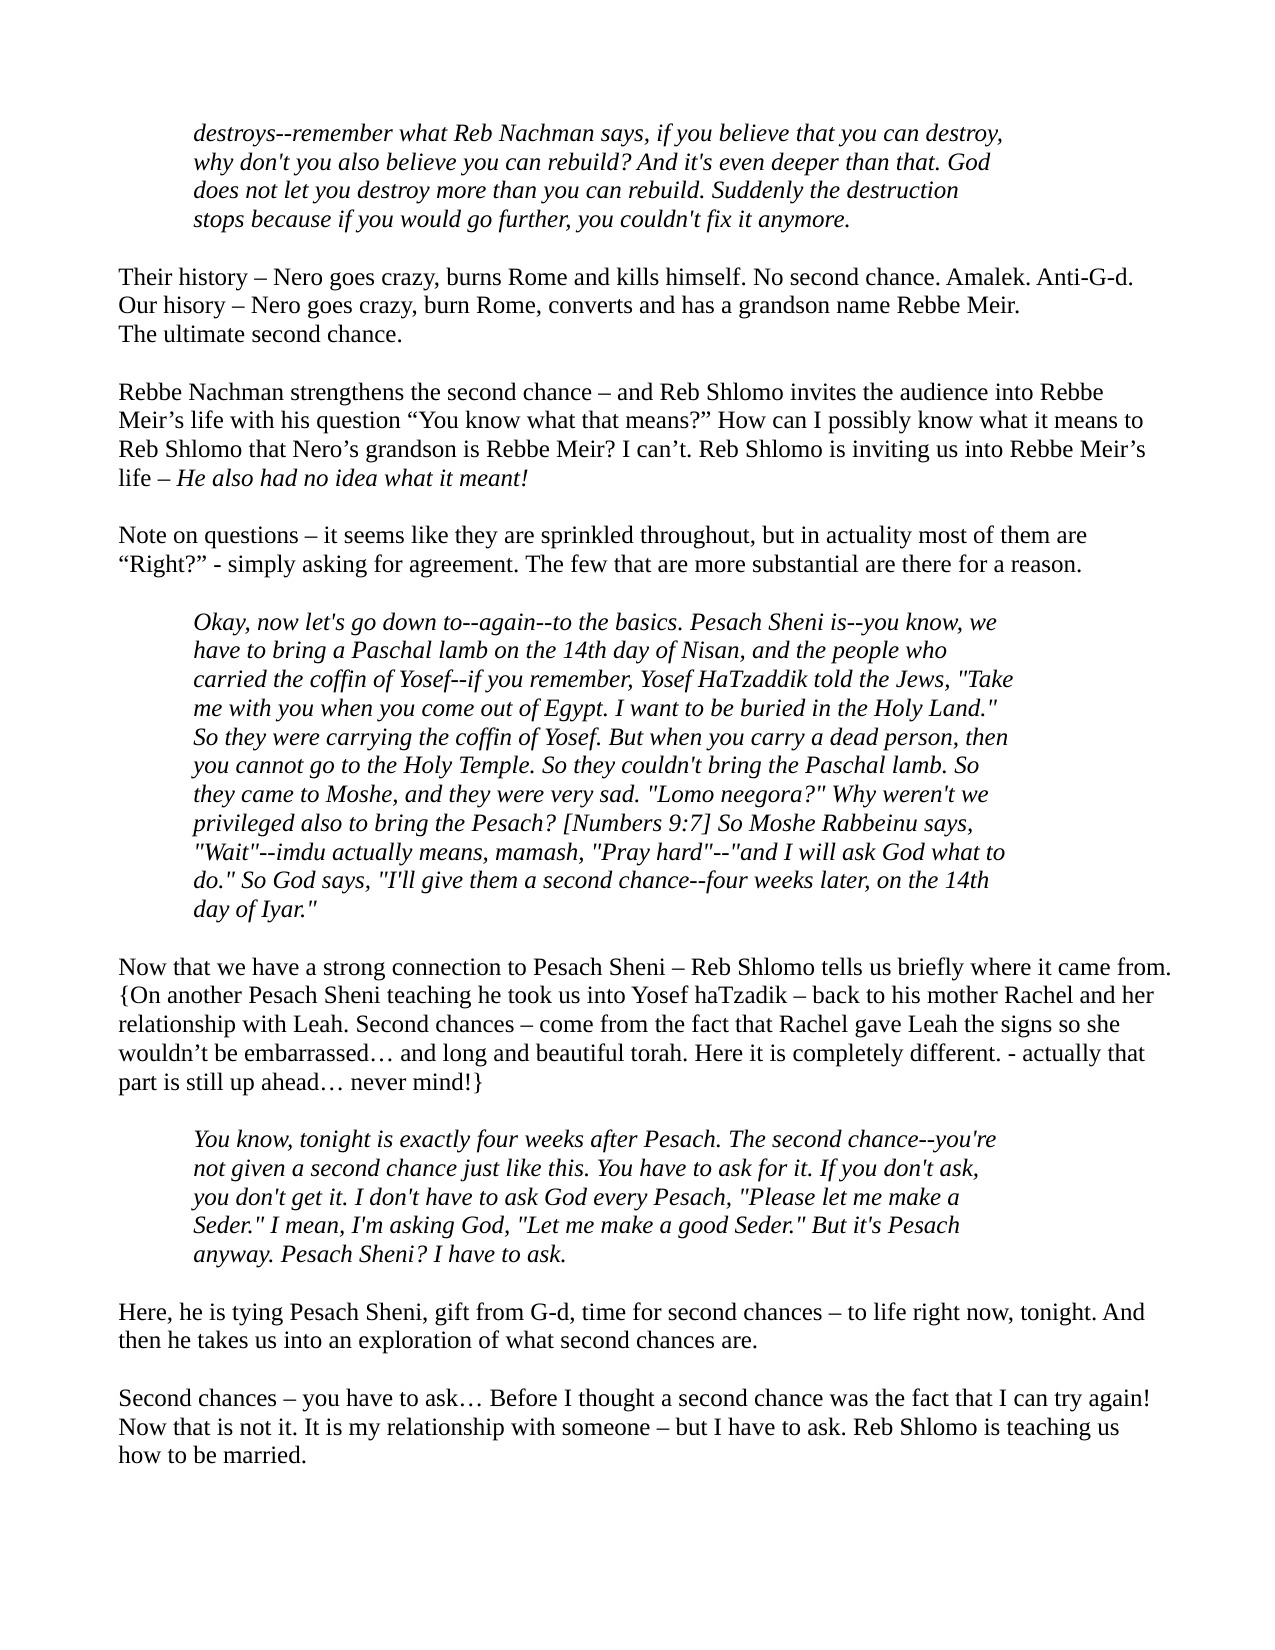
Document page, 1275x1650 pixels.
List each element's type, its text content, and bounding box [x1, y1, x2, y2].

text Their history – Nero goes crazy, burns Rome and kills himself. No second chance. Amalek. Anti-G-d. [118, 262, 1157, 291]
text Rebbe Nachman strengthens the second chance – and Reb Shlomo invites the audience into Rebbe Meir’s life with his question “You know what that means?” How can I possibly know what it means to Reb Shlomo that Nero’s grandson is Rebbe Meir? I can’t. Reb Shlomo is inviting us into Rebbe Meir’s life – He also had no idea what it meant! [118, 377, 1157, 492]
text Now that we have a strong connection to Pesach Sheni – Reb Shlomo tells us briefly where it came from. {On another Pesach Sheni teaching he took us into Yosef haTzadik – back to his mother Rachel and her relationship with Leah. Second chances – come from the fact that Rachel gave Leah the signs so she wouldn’t be embarrassed… and long and beautiful torah. Here it is completely different. - actually that part is still up ahead… never mind!} [118, 952, 1176, 1096]
text Our hisory – Nero goes crazy, burn Rome, converts and has a grandson name Rebbe Meir. [118, 291, 1157, 319]
text Okay, now let's go down to--again--to the basics. Pesach Sheni is--you know, we have to bring a Paschal lamb on the 14th day of Nisan, and the people who carried the coffin of Yosef--if you remember, Yosef HaTzaddik told the Jews, "Take me with you when you come out of Egypt. I want to be buried in the Holy Land." So they were carrying the coffin of Yosef. But when you carry a dead person, then you cannot go to the Holy Temple. So they couldn't bring the Paschal lamb. So they came to Moshe, and they were very sad. "Lomo neegora?" Why weren't we privileged also to bring the Pesach? [Numbers 9:7] So Moshe Rabbeinu says, "Wait"--imdu actually means, mamash, "Pray hard"--"and I will ask God what to do." So God says, "I'll give them a second chance--four weeks later, on the 14th day of Iyar." [193, 607, 1016, 923]
text The ultimate second chance. [118, 319, 1157, 348]
text Second chances – you have to ask… Before I thought a second chance was the fact that I can try again! Now that is not it. It is my relationship with someone – but I have to ask. Reb Shlomo is teaching us how to be married. [118, 1383, 1166, 1469]
text You know, tonight is exactly four weeks after Pesach. The second chance--you're not given a second chance just like this. You have to ask for it. If you don't ask, you don't get it. I don't have to ask God every Pesach, "Please let me make a Seder." I mean, I'm asking God, "Let me make a good Seder." But it's Pesach anyway. Pesach Sheni? I have to ask. [193, 1124, 1016, 1268]
text Note on questions – it seems like they are sprinkled throughout, but in actuality most of them are “Right?” - simply asking for agreement. The few that are more substantial are there for a reason. [118, 521, 1157, 578]
text Here, he is tying Pesach Sheni, gift from G-d, time for second chances – to life right now, tonight. And then he takes us into an exploration of what second chances are. [118, 1297, 1166, 1354]
text destroys--remember what Reb Nachman says, if you believe that you can destroy, why don't you also believe you can rebuild? And it's even deeper than that. God does not let you destroy more than you can rebuild. Suddenly the destruction stops because if you would go further, you couldn't fix it anymore. [193, 118, 1016, 233]
